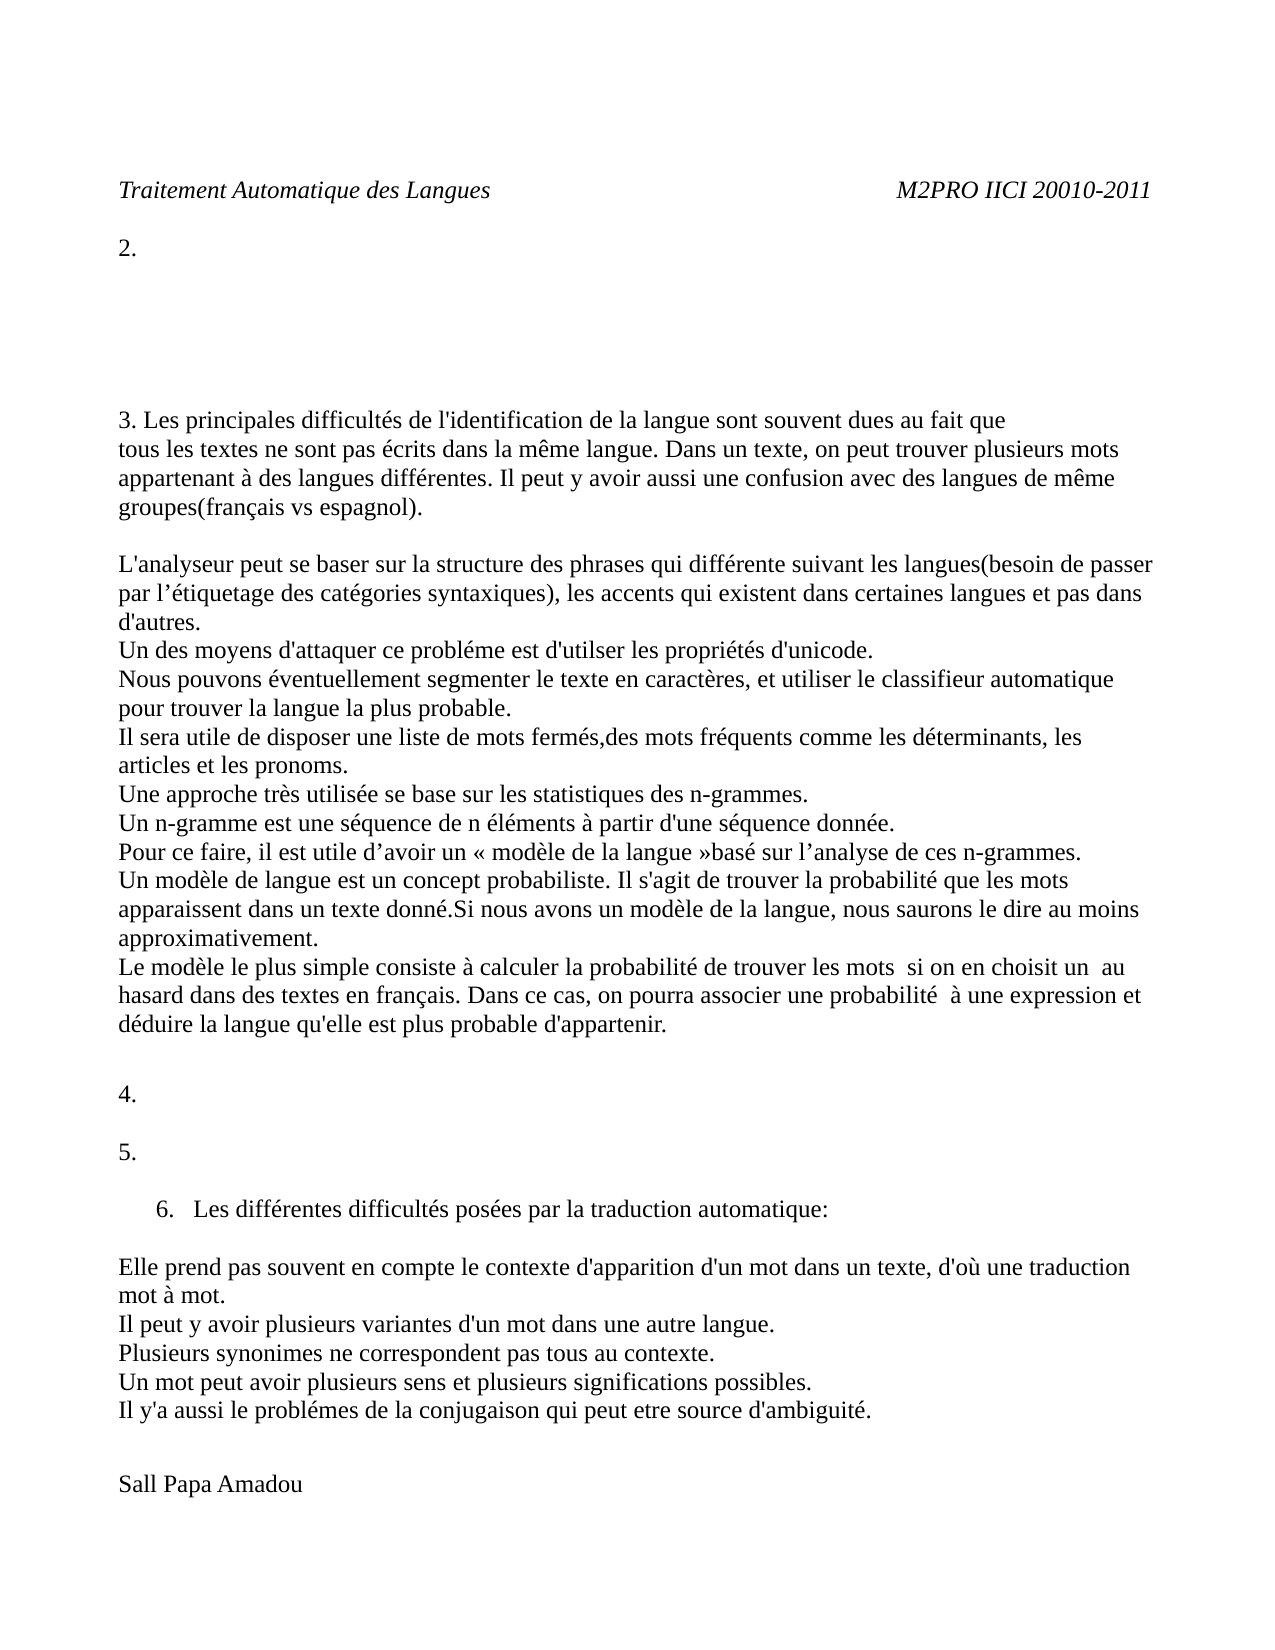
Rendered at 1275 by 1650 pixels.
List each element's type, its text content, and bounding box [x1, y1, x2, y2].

text 5. [118, 1137, 1157, 1165]
text 3. Les principales difficultés de l'identification de la langue sont souvent dues au fait que [118, 405, 1157, 434]
text 4. [118, 1079, 1157, 1108]
text tous les textes ne sont pas écrits dans la même langue. Dans un texte, on peut trouver plusieurs mots appartenant à des langues différentes. Il peut y avoir aussi une confusion avec des langues de même groupes(français vs espagnol). [118, 434, 1157, 520]
text 2. [118, 233, 1157, 262]
list Les différentes difficultés posées par la traduction automatique: [156, 1194, 1157, 1223]
text Le modèle le plus simple consiste à calculer la probabilité de trouver les mots si on en choisit un au hasard dans des textes en français. Dans ce cas, on pourra associer une probabilité à une expression et déduire la langue qu'elle est plus probable d'appartenir. [118, 952, 1157, 1038]
text Un mot peut avoir plusieurs sens et plusieurs significations possibles. [118, 1367, 1157, 1395]
text L'analyseur peut se baser sur la structure des phrases qui différente suivant les langues(besoin de passer par l’étiquetage des catégories syntaxiques), les accents qui existent dans certaines langues et pas dans d'autres. [118, 549, 1157, 635]
text Il sera utile de disposer une liste de mots fermés,des mots fréquents comme les déterminants, les articles et les pronoms. [118, 722, 1157, 779]
text Nous pouvons éventuellement segmenter le texte en caractères, et utiliser le classifieur automatique pour trouver la langue la plus probable. [118, 664, 1157, 722]
text Une approche très utilisée se base sur les statistiques des n-grammes. [118, 779, 1157, 808]
text Elle prend pas souvent en compte le contexte d'apparition d'un mot dans un texte, d'où une traduction mot à mot. [118, 1252, 1157, 1309]
text Un des moyens d'attaquer ce probléme est d'utilser les propriétés d'unicode. [118, 635, 1157, 664]
text Plusieurs synonimes ne correspondent pas tous au contexte. [118, 1338, 1157, 1367]
text Un n-gramme est une séquence de n éléments à partir d'une séquence donnée. [118, 808, 1157, 837]
text Il y'a aussi le problémes de la conjugaison qui peut etre source d'ambiguité. [118, 1395, 1157, 1424]
text Il peut y avoir plusieurs variantes d'un mot dans une autre langue. [118, 1309, 1157, 1338]
text Un modèle de langue est un concept probabiliste. Il s'agit de trouver la probabilité que les mots apparaissent dans un texte donné.Si nous avons un modèle de la langue, nous saurons le dire au moins approximativement. [118, 865, 1157, 952]
text Pour ce faire, il est utile d’avoir un « modèle de la langue »basé sur l’analyse de ces n-grammes. [118, 837, 1157, 865]
